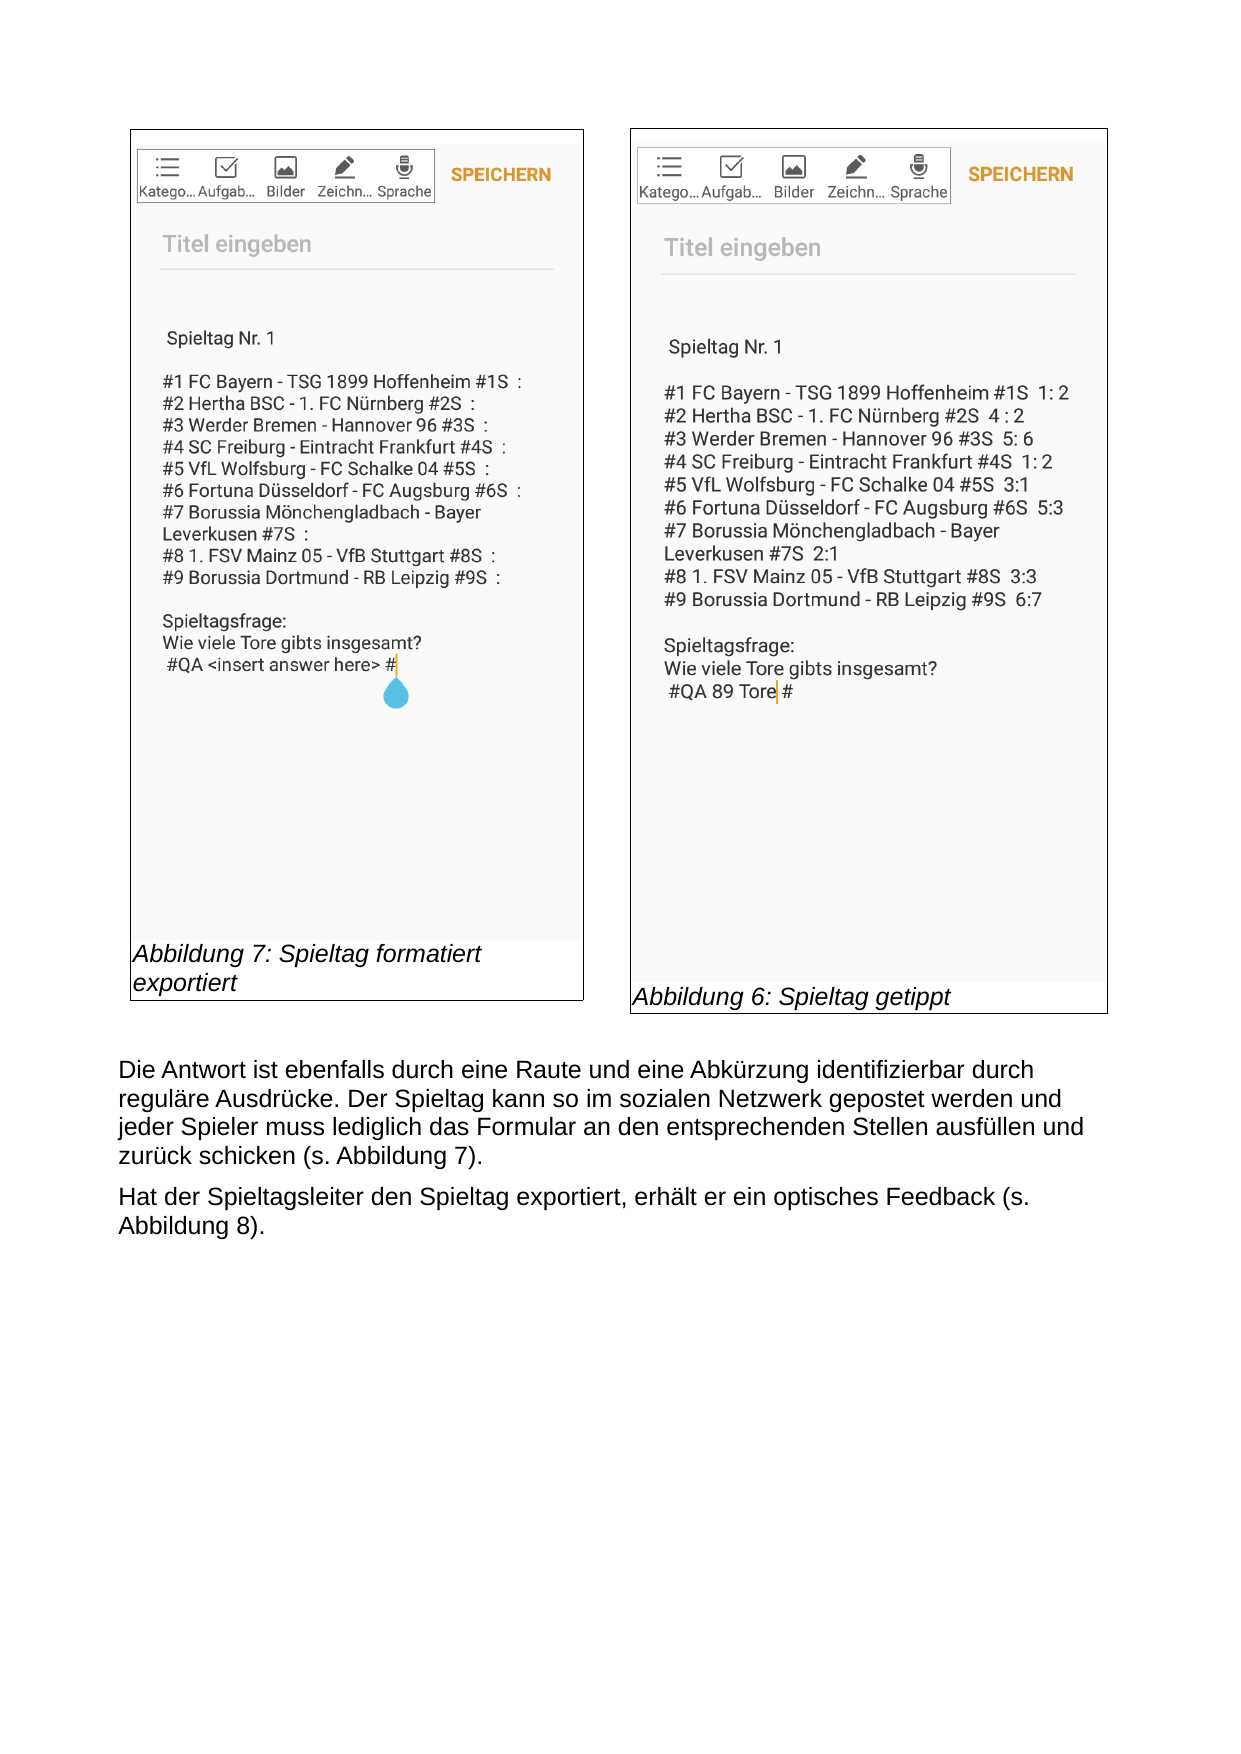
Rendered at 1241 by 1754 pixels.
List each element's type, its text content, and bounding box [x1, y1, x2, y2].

text Die Antwort ist ebenfalls durch eine Raute und eine Abkürzung identifizierbar durch reguläre Ausdrücke. Der Spieltag kann so im sozialen Netzwerk gepostet werden und jeder Spieler muss lediglich das Formular an den entsprechenden Stellen ausfüllen und zurück schicken (s. Abbildung 7). [118, 1055, 1122, 1170]
text Abbildung 7: Spieltag formatiert exportiert [133, 940, 580, 997]
text Abbildung 6: Spieltag getippt [632, 982, 1104, 1011]
picture [132, 144, 580, 940]
picture [632, 143, 1105, 982]
text Hat der Spieltagsleiter den Spieltag exportiert, erhält er ein optisches Feedback (s. Abbildung 8). [118, 1182, 1122, 1240]
